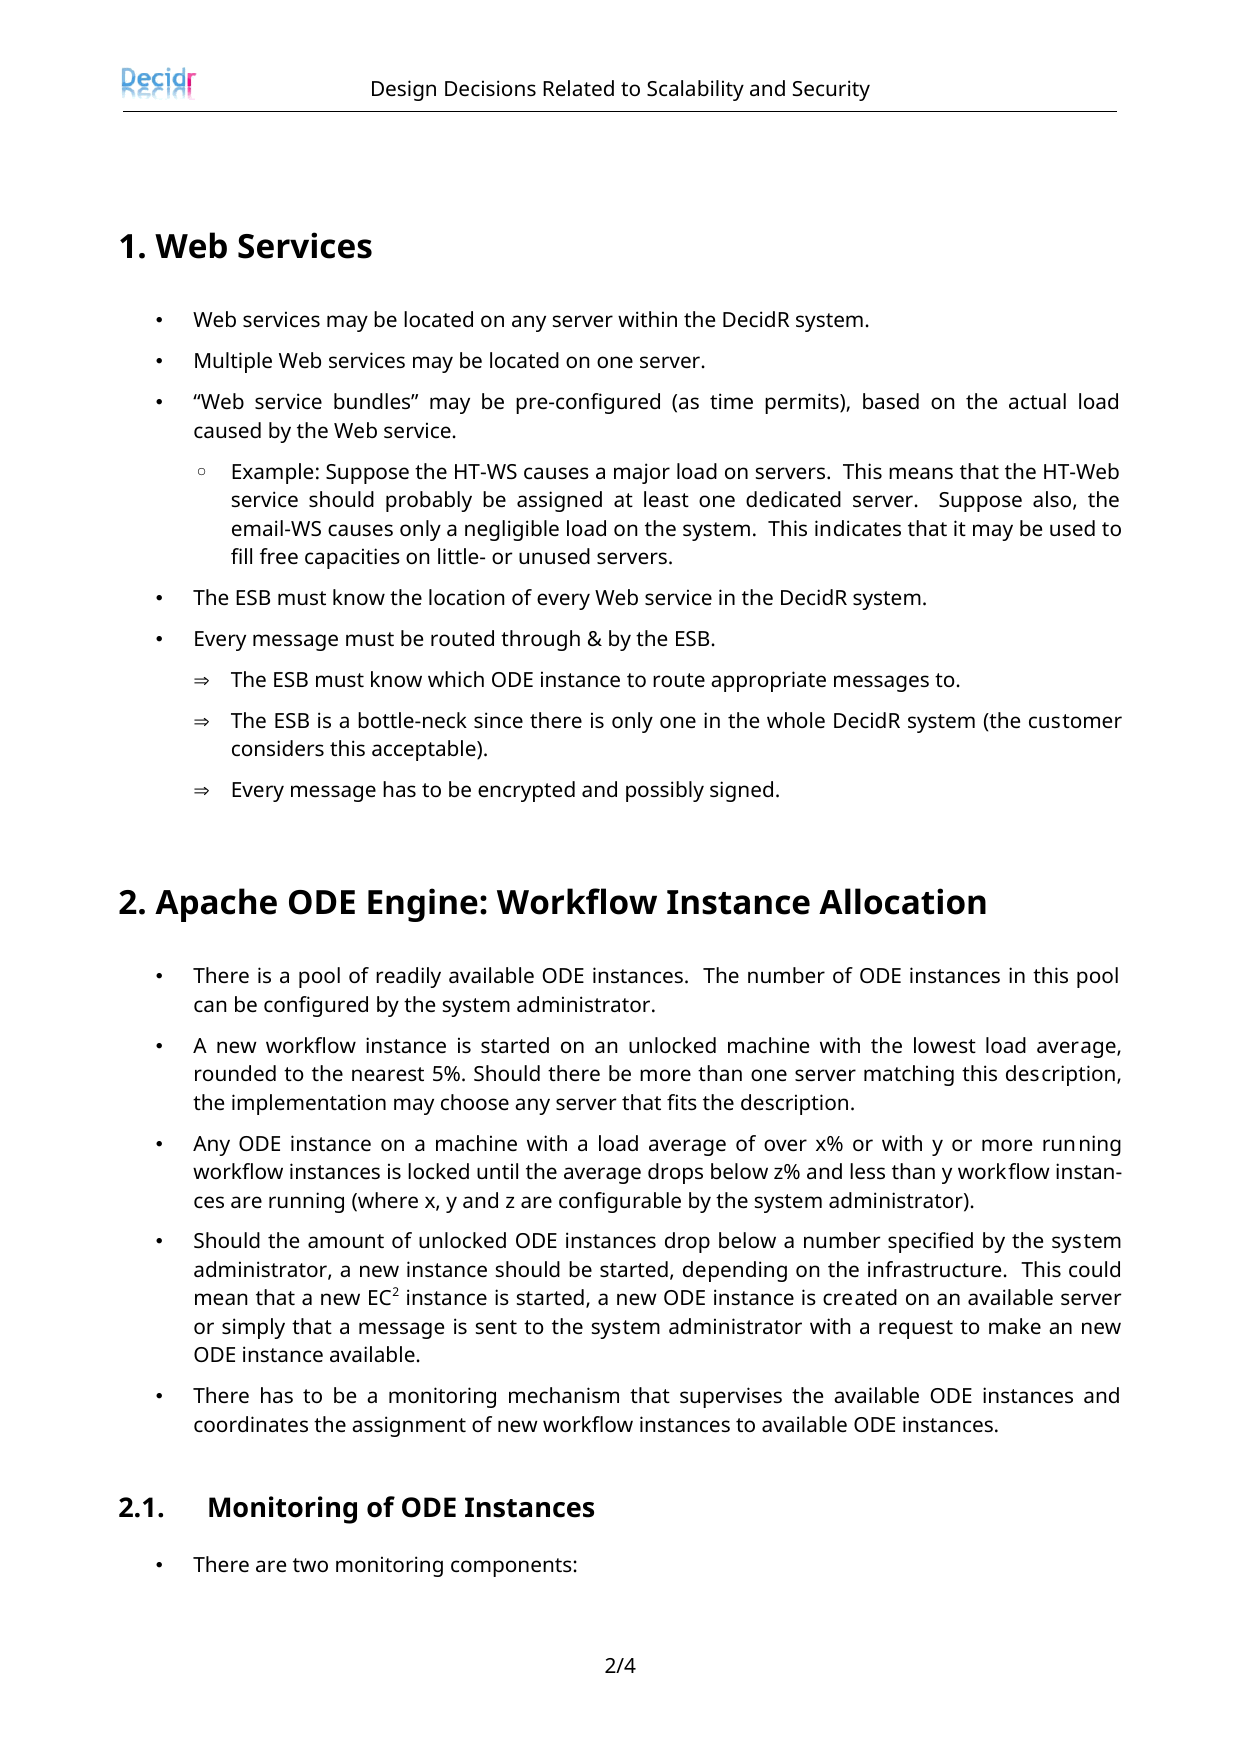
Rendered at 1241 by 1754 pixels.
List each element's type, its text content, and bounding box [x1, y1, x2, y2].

list There is a pool of readily available ODE instances. The number of ODE instances in this pool can be configured by the system administrator. [156, 962, 1122, 1018]
list The ESB must know the location of every Web service in the DecidR system. [156, 583, 1122, 612]
list The ESB must know which ODE instance to route appropriate messages to. [193, 665, 1122, 693]
list Multiple Web services may be located on one server. [156, 347, 1122, 375]
list Every message has to be encrypted and possibly signed. [193, 775, 1122, 804]
list The ESB is a bottle-neck since there is only one in the whole DecidR system (the cus­to­mer considers this acceptable). [193, 706, 1122, 763]
list Any ODE instance on a machine with a load average of over x% or with y or more run­ning work­flow instances is locked until the average drops below z% and less than y work­flow in­stan­ces are running (where x, y and z are con­fi­gu­ra­ble by the system ad­mi­nis­tra­tor). [156, 1129, 1122, 1214]
list Web services may be located on any server within the DecidR system. [156, 306, 1122, 334]
list There are two monitoring components: [156, 1550, 1122, 1578]
subtitle Web Services [118, 223, 1122, 268]
list There has to be a monitoring mechanism that supervises the available ODE instances and coordinates the assignment of new workflow instances to available ODE instances. [156, 1381, 1122, 1438]
list Example: Suppose the HT-WS causes a major load on servers. This means that the HT-Web service should probably be assigned at least one dedicated server. Suppose also, the email-WS causes only a negligible load on the system. This in­di­cates that it may be used to fill free capacities on little- or unused servers. [193, 457, 1122, 571]
list Should the amount of unlocked ODE instances drop below a number specified by the sys­tem administrator, a new instance should be started, de­pen­ding on the in­fra­struc­ture. This could mean that a new EC2 instance is started, a new ODE instance is cre­ated on an available server or simply that a message is sent to the sys­tem ad­mi­nis­tra­tor with a request to make an new ODE instance available. [156, 1227, 1122, 1369]
subtitle Monitoring of ODE Instances [118, 1488, 1122, 1525]
list “Web service bundles” may be pre-configured (as time permits), based on the actual load caused by the Web service. [156, 387, 1122, 444]
list A new workflow instance is started on an unlocked machine with the lowest load aver­age, rounded to the nearest 5%. Should there be more than one server matching this des­crip­tion, the implementation may choose any server that fits the description. [156, 1031, 1122, 1116]
list Every message must be routed through & by the ESB. [156, 624, 1122, 652]
subtitle Apache ODE Engine: Workflow Instance Allocation [118, 879, 1122, 924]
picture [118, 64, 200, 102]
